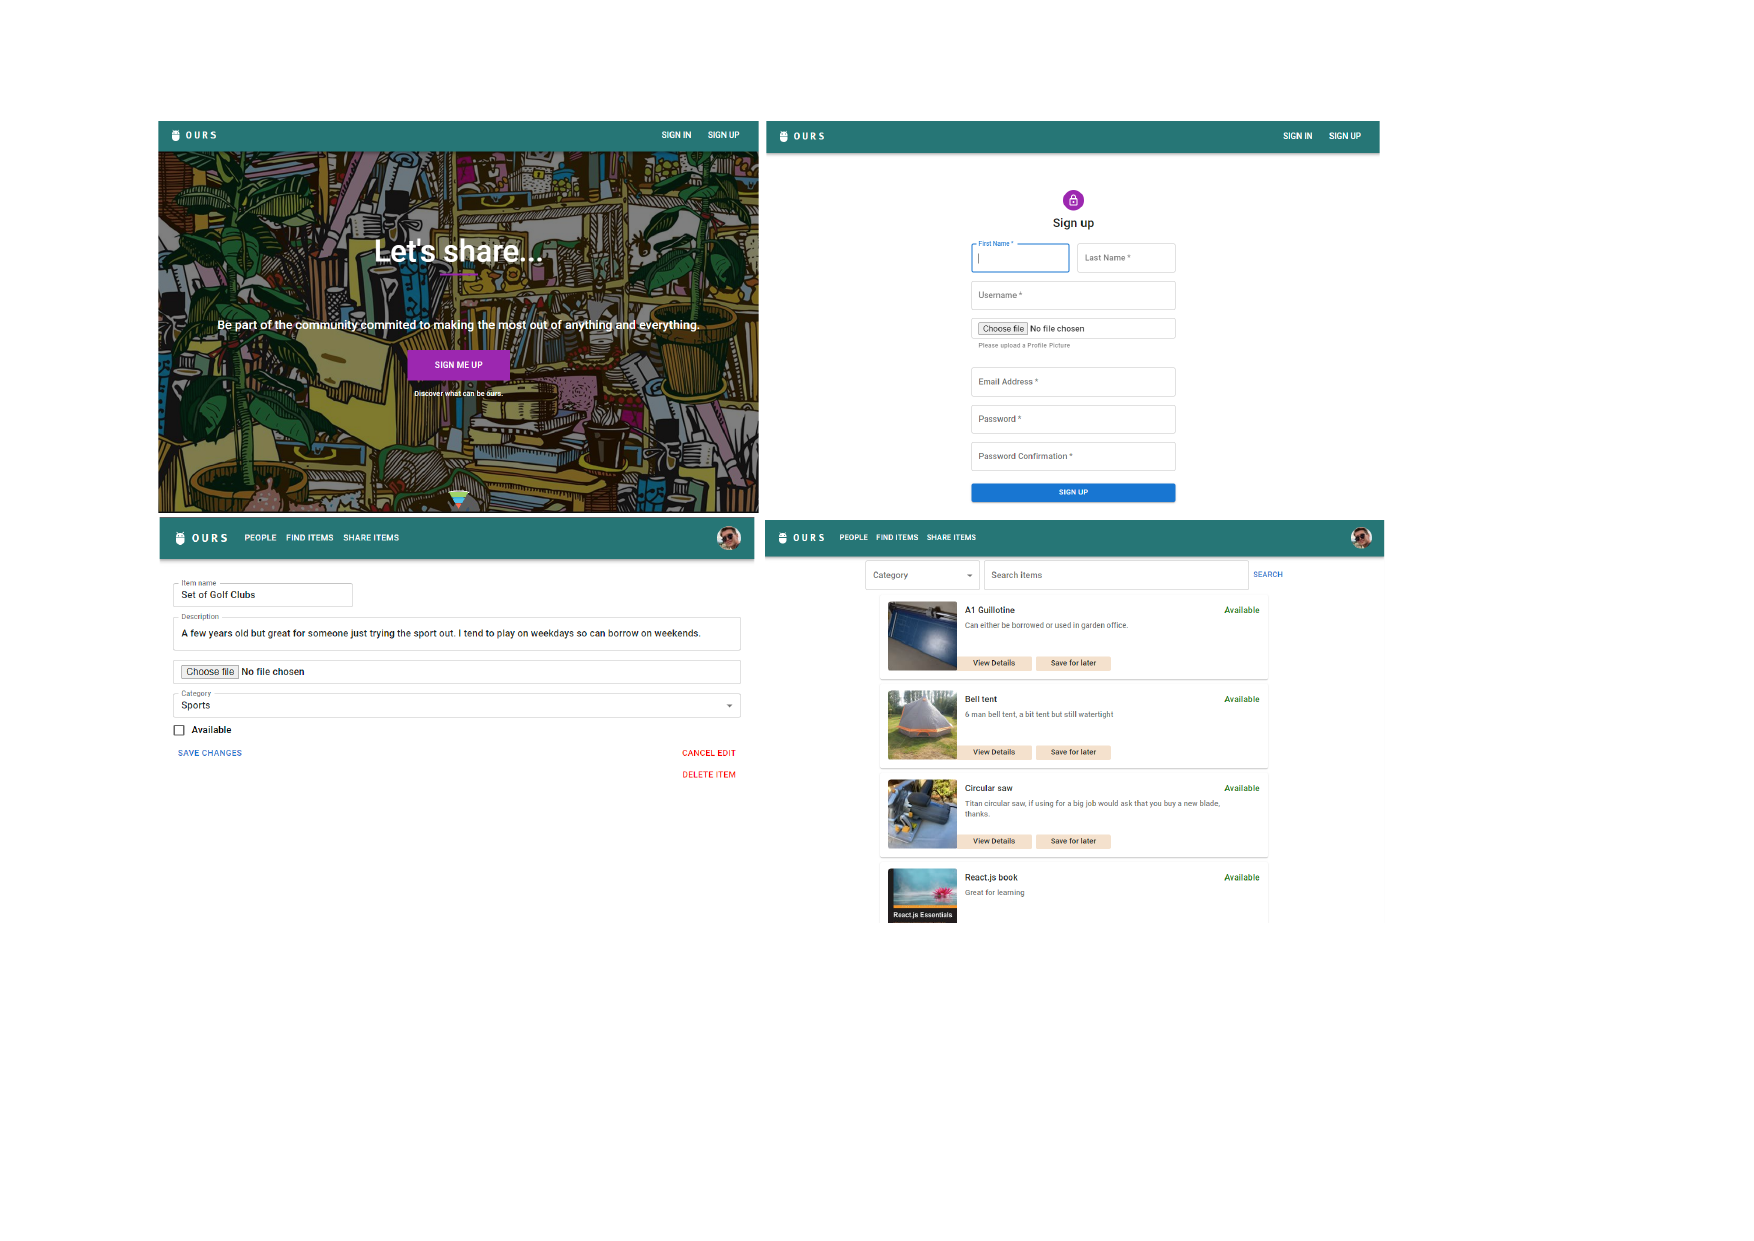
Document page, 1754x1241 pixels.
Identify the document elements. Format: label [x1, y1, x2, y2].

picture [158, 121, 759, 513]
picture [766, 121, 1380, 513]
picture [765, 520, 1385, 923]
picture [159, 517, 755, 969]
